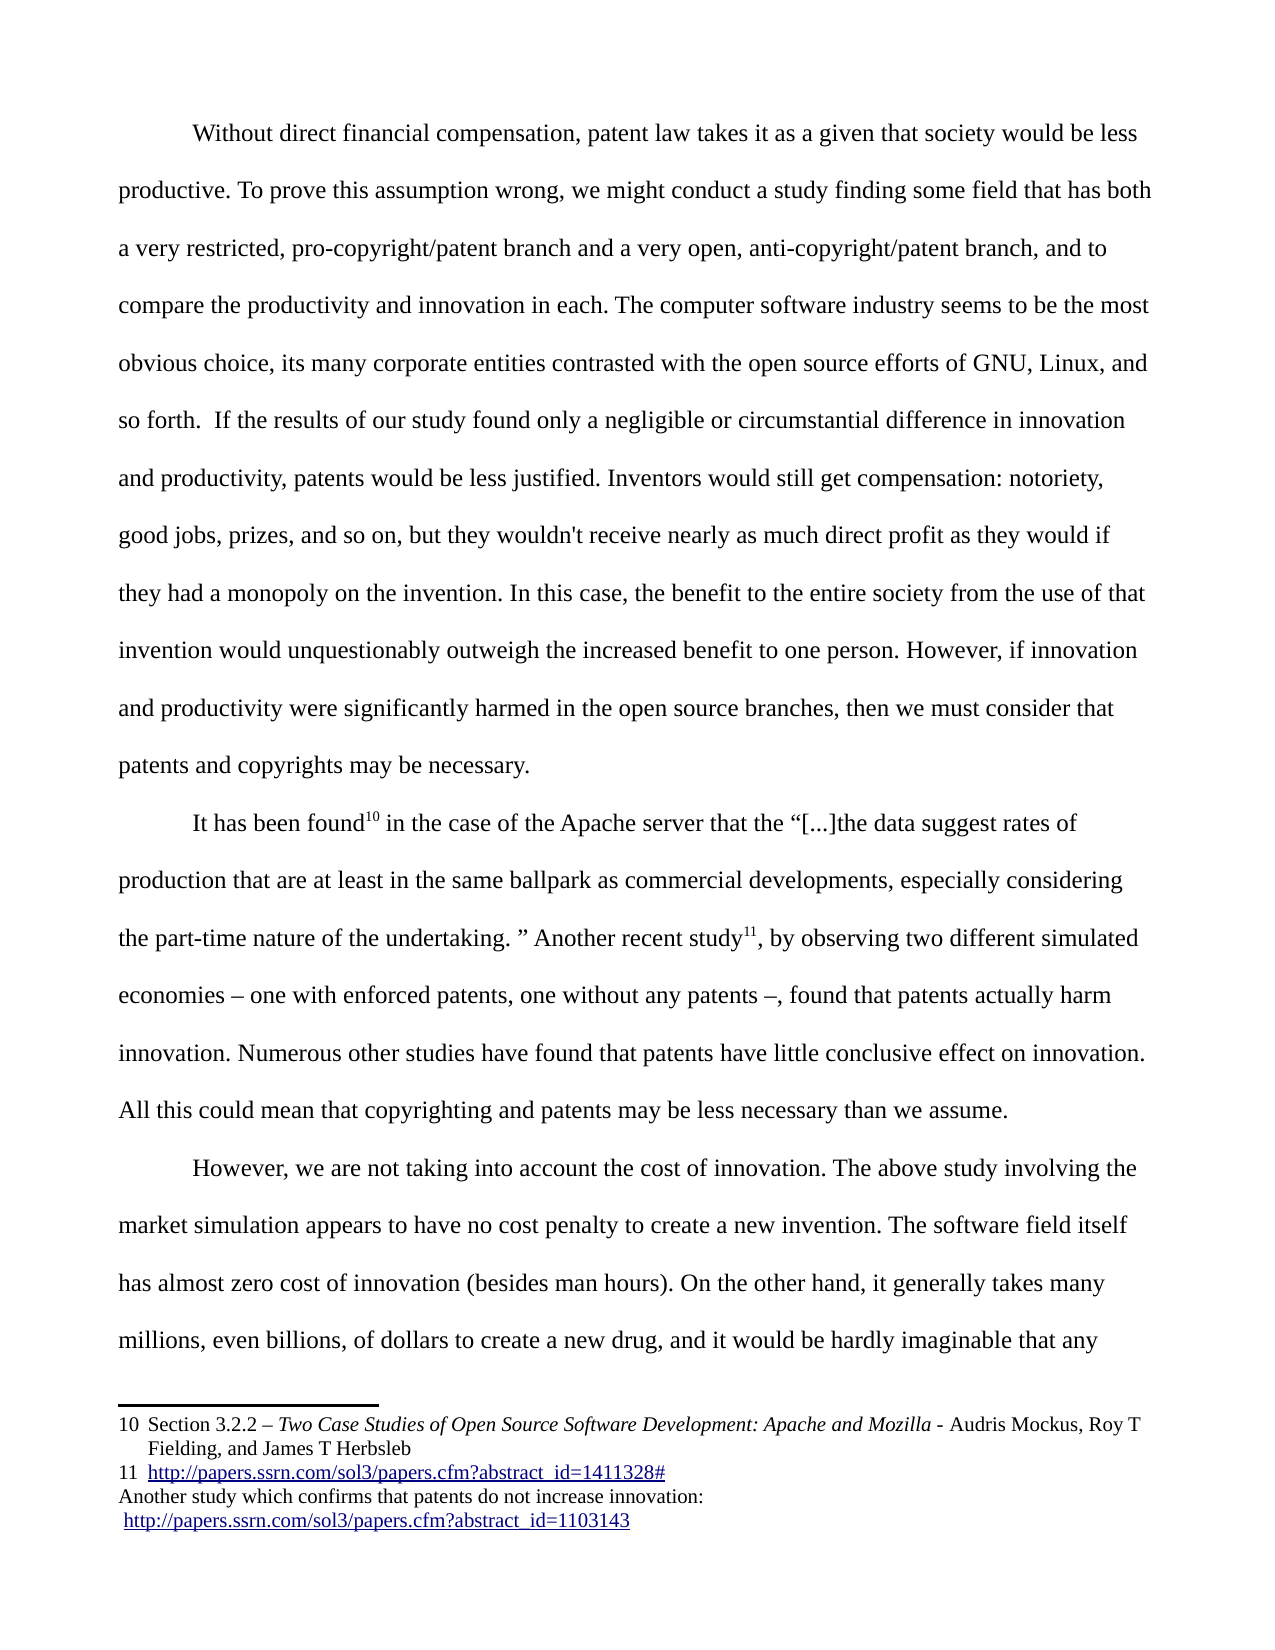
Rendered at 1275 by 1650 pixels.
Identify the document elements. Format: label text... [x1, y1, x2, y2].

text Section 3.2.2 – Two Case Studies of Open Source Software Development: Apache and Mozilla - Audris Mockus, Roy T Fielding, and James T Herbsleb [118, 1412, 1157, 1460]
text Without direct financial compensation, patent law takes it as a given that society would be less productive. To prove this assumption wrong, we might conduct a study finding some field that has both a very restricted, pro-copyright/patent branch and a very open, anti-copyright/patent branch, and to compare the productivity and innovation in each. The computer software industry seems to be the most obvious choice, its many corporate entities contrasted with the open source efforts of GNU, Linux, and so forth. If the results of our study found only a negligible or circumstantial difference in innovation and productivity, patents would be less justified. Inventors would still get compensation: notoriety, good jobs, prizes, and so on, but they wouldn't receive nearly as much direct profit as they would if they had a monopoly on the invention. In this case, the benefit to the entire society from the use of that invention would unquestionably outweigh the increased benefit to one person. However, if innovation and productivity were significantly harmed in the open source branches, then we must consider that patents and copyrights may be necessary. [118, 118, 1157, 779]
text Another study which confirms that patents do not increase innovation: [118, 1484, 1157, 1508]
text It has been found in the case of the Apache server that the “[...]the data suggest rates of production that are at least in the same ballpark as commercial developments, especially considering the part-time nature of the undertaking. ” Another recent study, by observing two different simulated economies – one with enforced patents, one without any patents –, found that patents actually harm innovation. Numerous other studies have found that patents have little conclusive effect on innovation. All this could mean that copyrighting and patents may be less necessary than we assume. [118, 808, 1157, 1124]
text However, we are not taking into account the cost of innovation. The above study involving the market simulation appears to have no cost penalty to create a new invention. The software field itself has almost zero cost of innovation (besides man hours). On the other hand, it generally takes many millions, even billions, of dollars to create a new drug, and it would be hardly imaginable that any [118, 1153, 1157, 1354]
text http://papers.ssrn.com/sol3/papers.cfm?abstract_id=1103143 [118, 1508, 1157, 1532]
text http://papers.ssrn.com/sol3/papers.cfm?abstract_id=1411328# [118, 1460, 1157, 1484]
